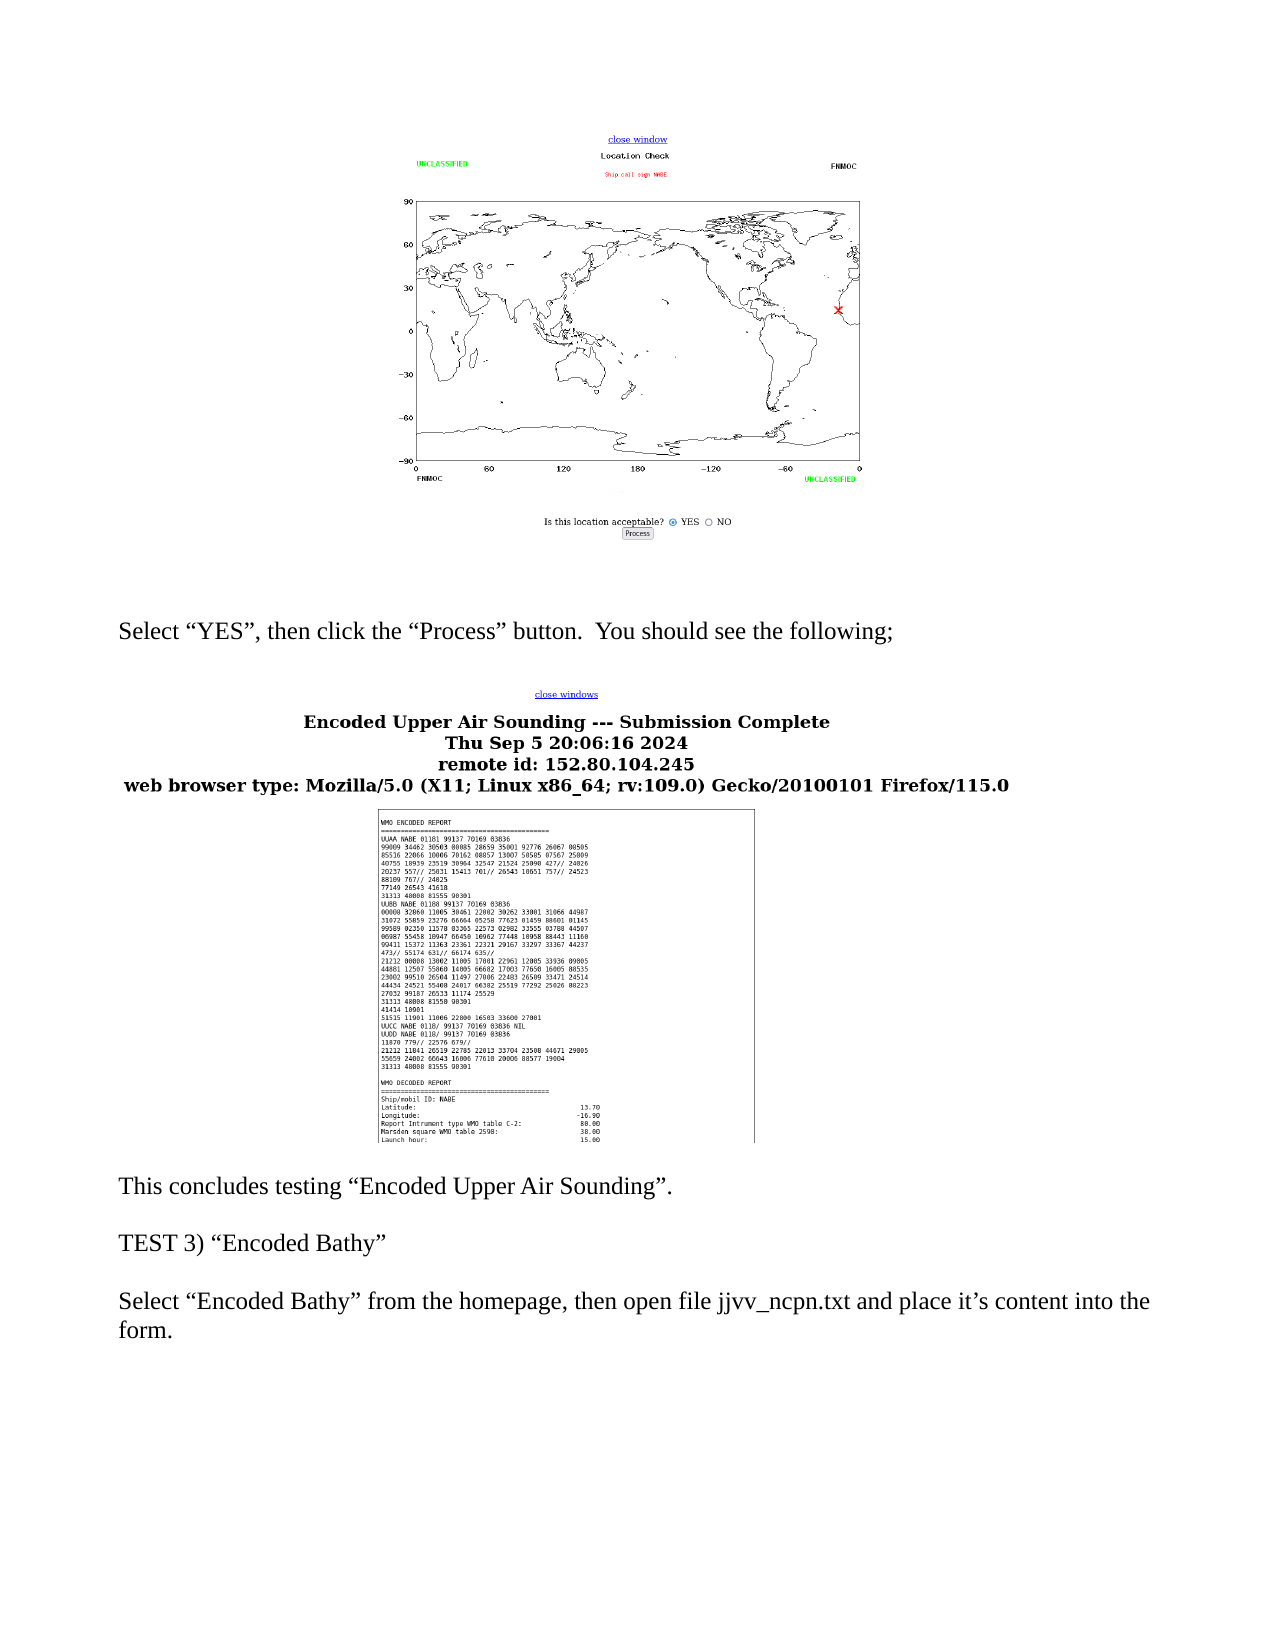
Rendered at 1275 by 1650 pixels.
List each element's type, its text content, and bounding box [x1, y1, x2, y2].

text TEST 3) “Encoded Bathy” [118, 1228, 1157, 1257]
text This concludes testing “Encoded Upper Air Sounding”. [118, 1171, 1157, 1200]
text Select “YES”, then click the “Process” button. You should see the following; [118, 616, 1157, 644]
picture [118, 118, 1157, 587]
text Select “Encoded Bathy” from the homepage, then open file jjvv_ncpn.txt and place it’s content into the form. [118, 1286, 1157, 1343]
picture [118, 673, 1157, 1143]
